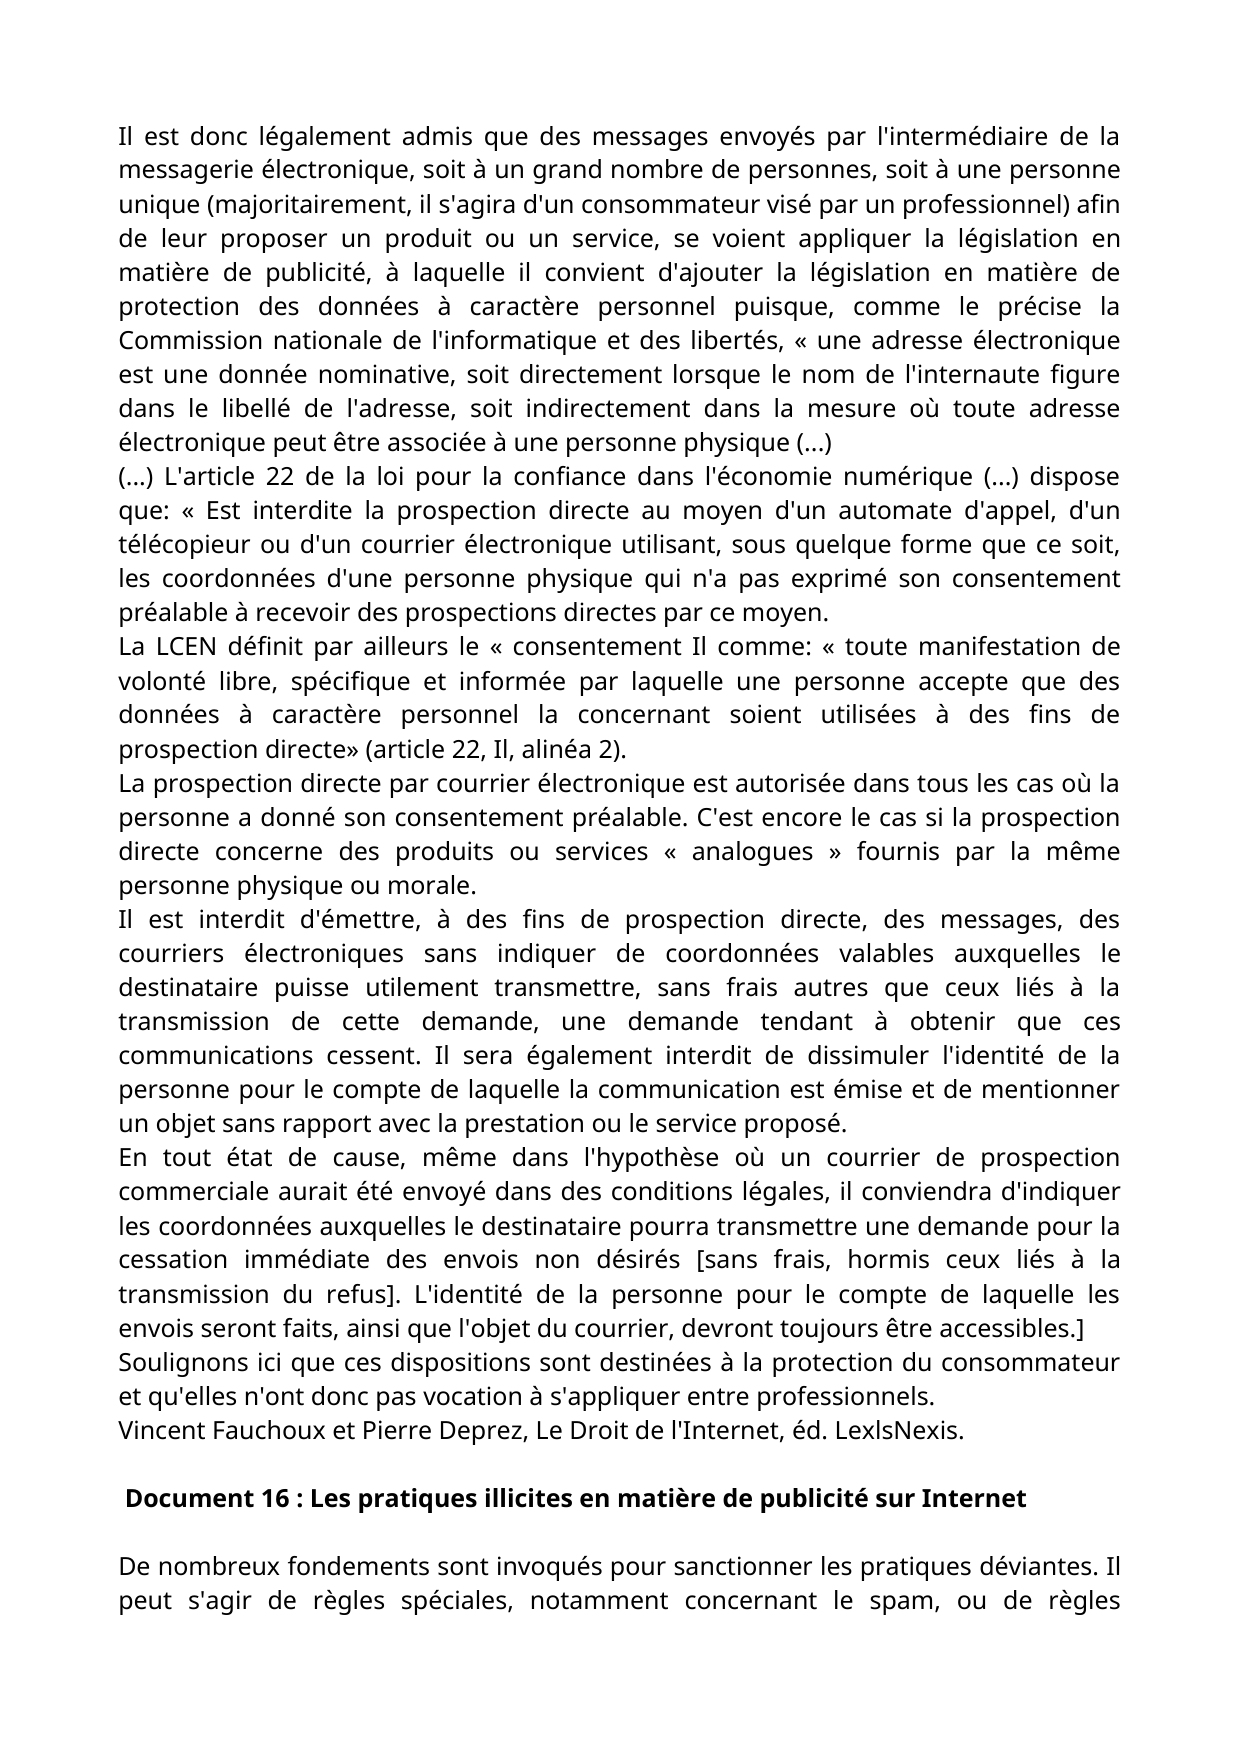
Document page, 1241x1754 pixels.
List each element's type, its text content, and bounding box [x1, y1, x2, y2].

text Il est donc légalement admis que des messages envoyés par l'intermédiaire de la messagerie électronique, soit à un grand nombre de personnes, soit à une personne unique (majoritairement, il s'agira d'un consommateur visé par un professionnel) afin de leur proposer un produit ou un service, se voient appliquer la législation en matière de publicité, à laquelle il convient d'ajouter la législation en matière de protection des données à caractère personnel puisque, comme le précise la Commission nationale de l'informatique et des libertés, « une adresse électronique est une donnée nominative, soit directement lorsque le nom de l'internaute figure dans le libellé de l'adresse, soit indirectement dans la mesure où toute adresse électronique peut être associée à une personne physique (...) [118, 118, 1122, 459]
text Soulignons ici que ces dispositions sont destinées à la protection du consommateur et qu'elles n'ont donc pas vocation à s'appliquer entre professionnels. [118, 1344, 1122, 1412]
text En tout état de cause, même dans l'hypothèse où un courrier de prospection commerciale aurait été envoyé dans des conditions légales, il conviendra d'indiquer les coordonnées auxquelles le destinataire pourra transmettre une demande pour la cessation immédiate des envois non désirés [sans frais, hormis ceux liés à la transmission du refus]. L'identité de la personne pour le compte de laquelle les envois seront faits, ainsi que l'objet du courrier, devront toujours être accessibles.] [118, 1140, 1122, 1344]
text (...) L'article 22 de la loi pour la confiance dans l'économie numérique (...) dispose que: « Est interdite la prospection directe au moyen d'un automate d'appel, d'un télécopieur ou d'un courrier électronique utilisant, sous quelque forme que ce soit, les coordonnées d'une personne physique qui n'a pas exprimé son consentement préalable à recevoir des prospections directes par ce moyen. [118, 459, 1122, 629]
text Document 16 : Les pratiques illicites en matière de publicité sur Internet [118, 1481, 1122, 1515]
text La LCEN définit par ailleurs le « consentement Il comme: « toute manifestation de volonté libre, spécifique et informée par laquelle une personne accepte que des données à caractère personnel la concernant soient utilisées à des fins de prospection directe» (article 22, Il, alinéa 2). [118, 629, 1122, 765]
text Vincent Fauchoux et Pierre Deprez, Le Droit de l'Internet, éd. LexlsNexis. [118, 1412, 1122, 1447]
text La prospection directe par courrier électronique est autorisée dans tous les cas où la personne a donné son consentement préalable. C'est encore le cas si la prospection directe concerne des produits ou services « analogues » fournis par la même personne physique ou morale. [118, 765, 1122, 902]
text Il est interdit d'émettre, à des fins de prospection directe, des messages, des courriers électroniques sans indiquer de coordonnées valables auxquelles le destinataire puisse utilement transmettre, sans frais autres que ceux liés à la transmission de cette demande, une demande tendant à obtenir que ces communications cessent. Il sera également interdit de dissimuler l'identité de la personne pour le compte de laquelle la communication est émise et de mentionner un objet sans rapport avec la prestation ou le service proposé. [118, 902, 1122, 1140]
text De nombreux fondements sont invoqués pour sanctionner les pratiques déviantes. Il peut s'agir de règles spéciales, notamment concernant le spam, ou de règles [118, 1549, 1122, 1617]
